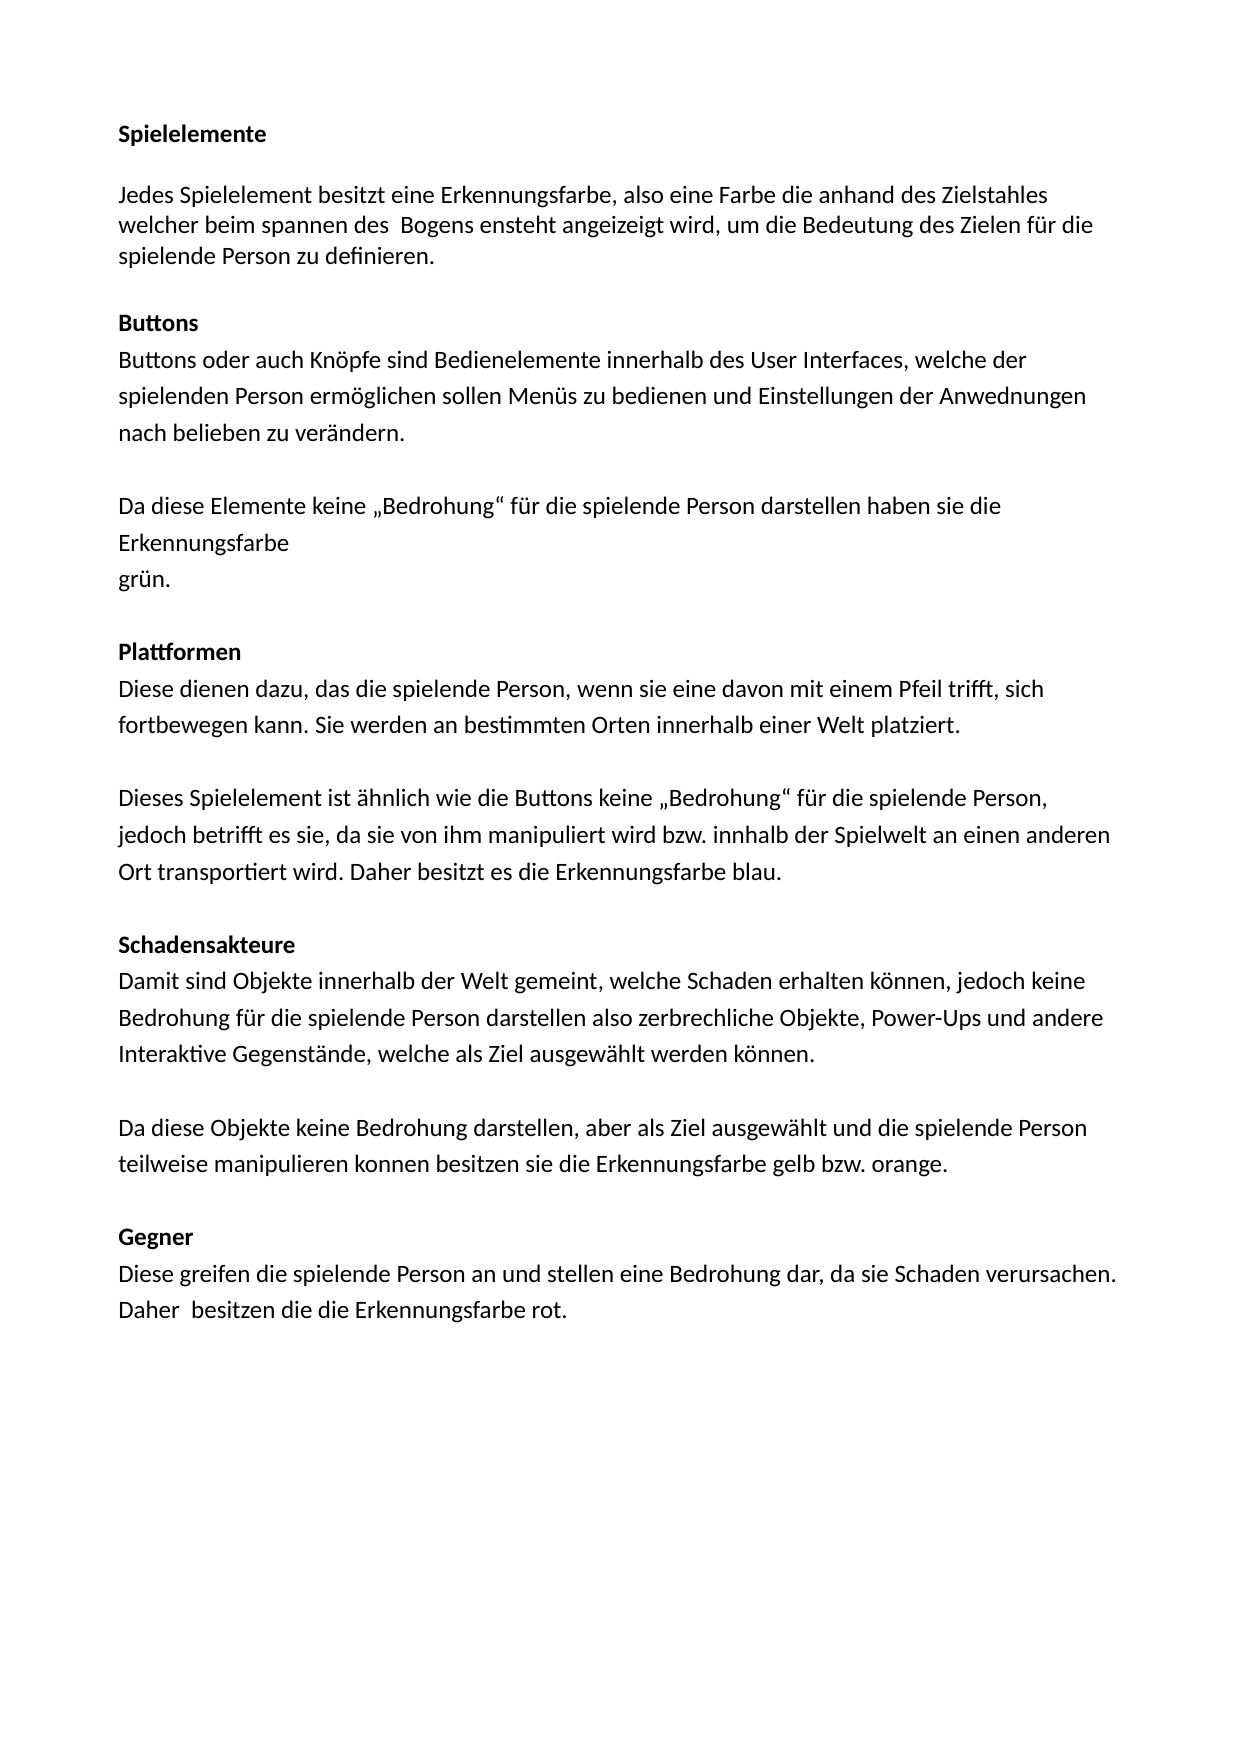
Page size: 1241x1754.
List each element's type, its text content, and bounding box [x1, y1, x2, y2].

text Buttons Buttons oder auch Knöpfe sind Bedienelemente innerhalb des User Interfaces, welche der spielenden Person ermöglichen sollen Menüs zu bedienen und Einstellungen der Anwednungen nach belieben zu verändern. [118, 307, 1122, 447]
text grün. [118, 563, 1122, 630]
text Dieses Spielelement ist ähnlich wie die Buttons keine „Bedrohung“ für die spielende Person, jedoch betrifft es sie, da sie von ihm manipuliert wird bzw. innhalb der Spielwelt an einen anderen Ort transportiert wird. Daher besitzt es die Erkennungsfarbe blau. Schadensakteure Damit sind Objekte innerhalb der Welt gemeint, welche Schaden erhalten können, jedoch keine Bedrohung für die spielende Person darstellen also zerbrechliche Objekte, Power-Ups und andere Interaktive Gegenstände, welche als Ziel ausgewählt werden können. [118, 783, 1122, 1106]
text Spielelemente Jedes Spielelement besitzt eine Erkennungsfarbe, also eine Farbe die anhand des Zielstahles welcher beim spannen des Bogens ensteht angeizeigt wird, um die Bedeutung des Zielen für die spielende Person zu definieren. [118, 118, 1122, 271]
text Da diese Objekte keine Bedrohung darstellen, aber als Ziel ausgewählt und die spielende Person teilweise manipulieren konnen besitzen sie die Erkennungsfarbe gelb bzw. orange. Gegner Diese greifen die spielende Person an und stellen eine Bedrohung dar, da sie Schaden verursachen. Daher besitzen die die Erkennungsfarbe rot. [118, 1112, 1122, 1325]
text Da diese Elemente keine „Bedrohung“ für die spielende Person darstellen haben sie die Erkennungsfarbe [118, 490, 1122, 557]
text Plattformen Diese dienen dazu, das die spielende Person, wenn sie eine davon mit einem Pfeil trifft, sich fortbewegen kann. Sie werden an bestimmten Orten innerhalb einer Welt platziert. [118, 636, 1122, 740]
